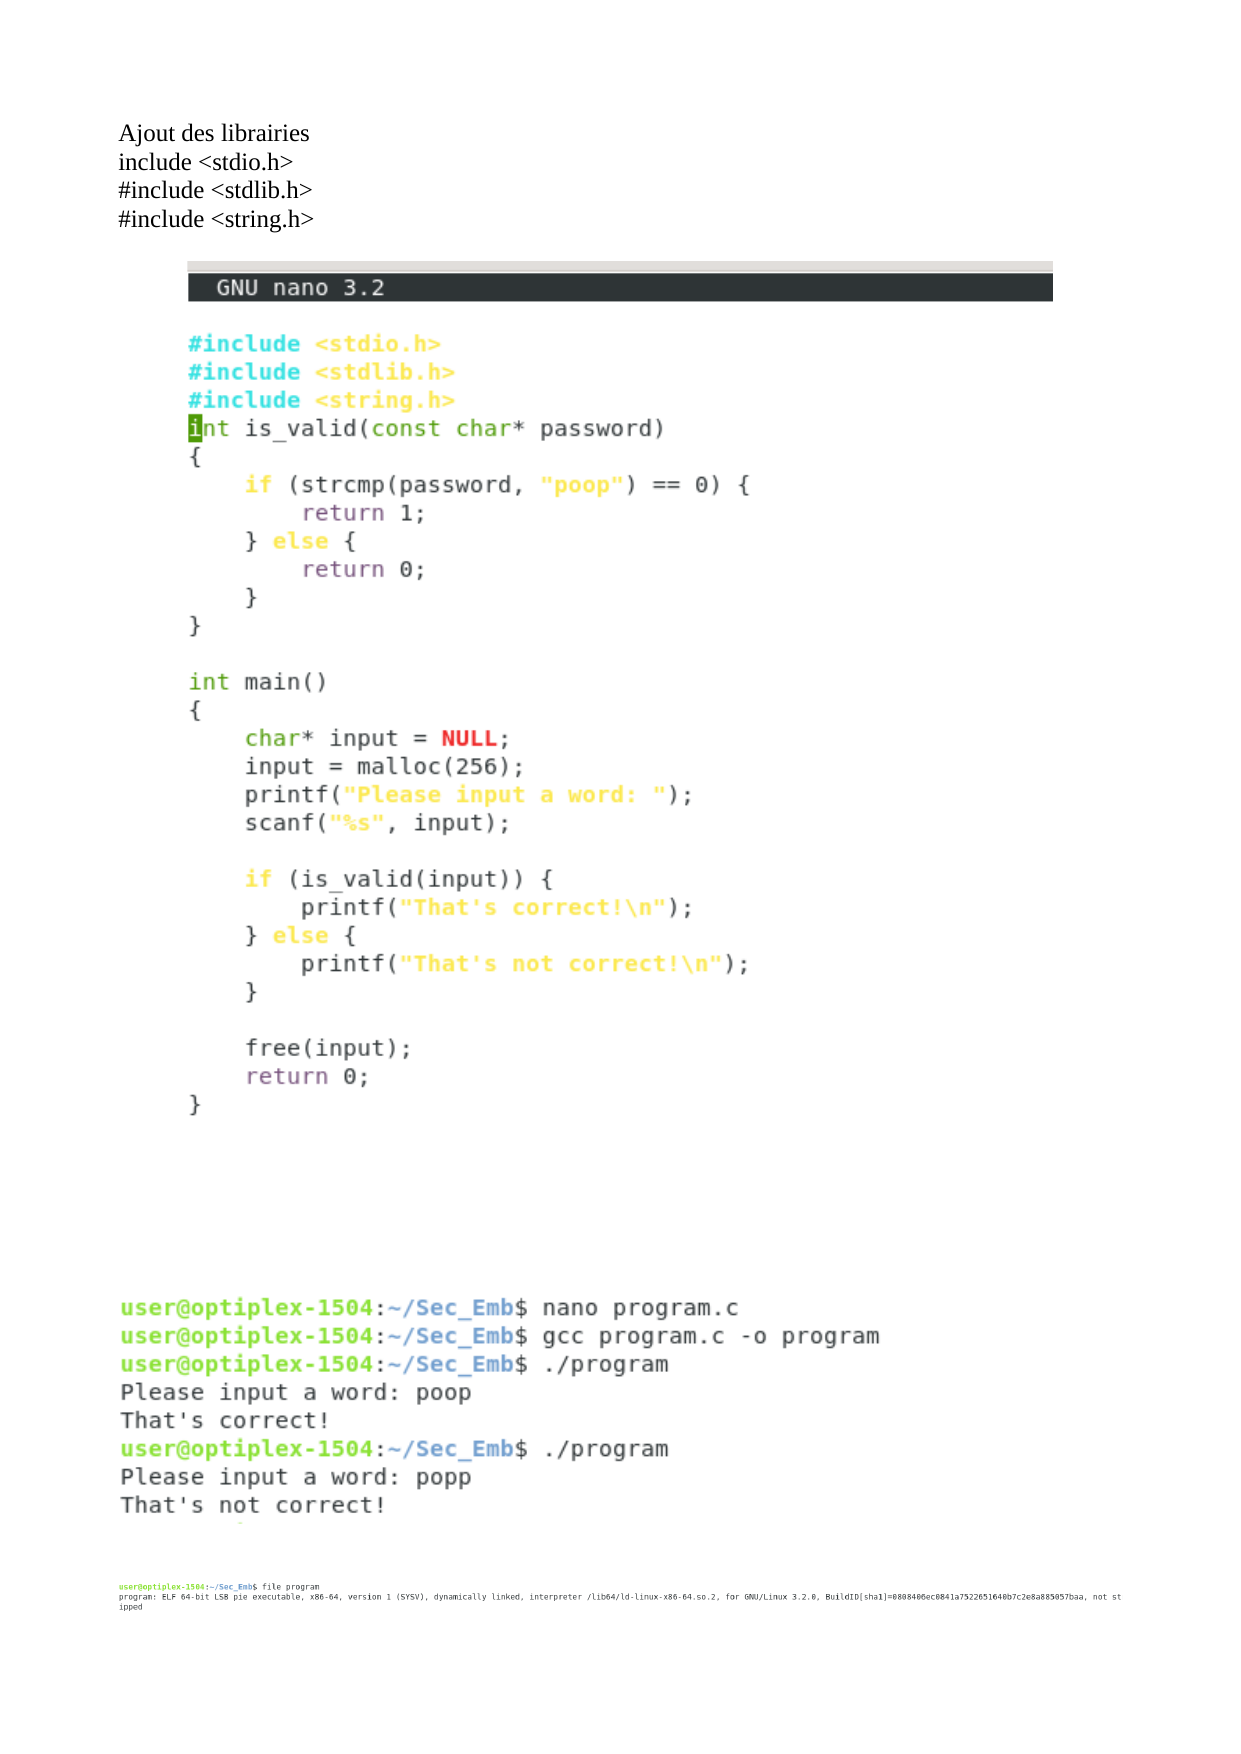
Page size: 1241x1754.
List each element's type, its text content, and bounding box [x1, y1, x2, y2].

picture [187, 261, 1053, 1236]
text #include <string.h> [118, 204, 1122, 233]
picture [119, 1292, 1121, 1524]
text #include <stdlib.h> [118, 176, 1122, 204]
text include <stdio.h> [118, 147, 1122, 176]
picture [118, 1581, 1123, 1612]
text Ajout des librairies [118, 118, 1122, 147]
